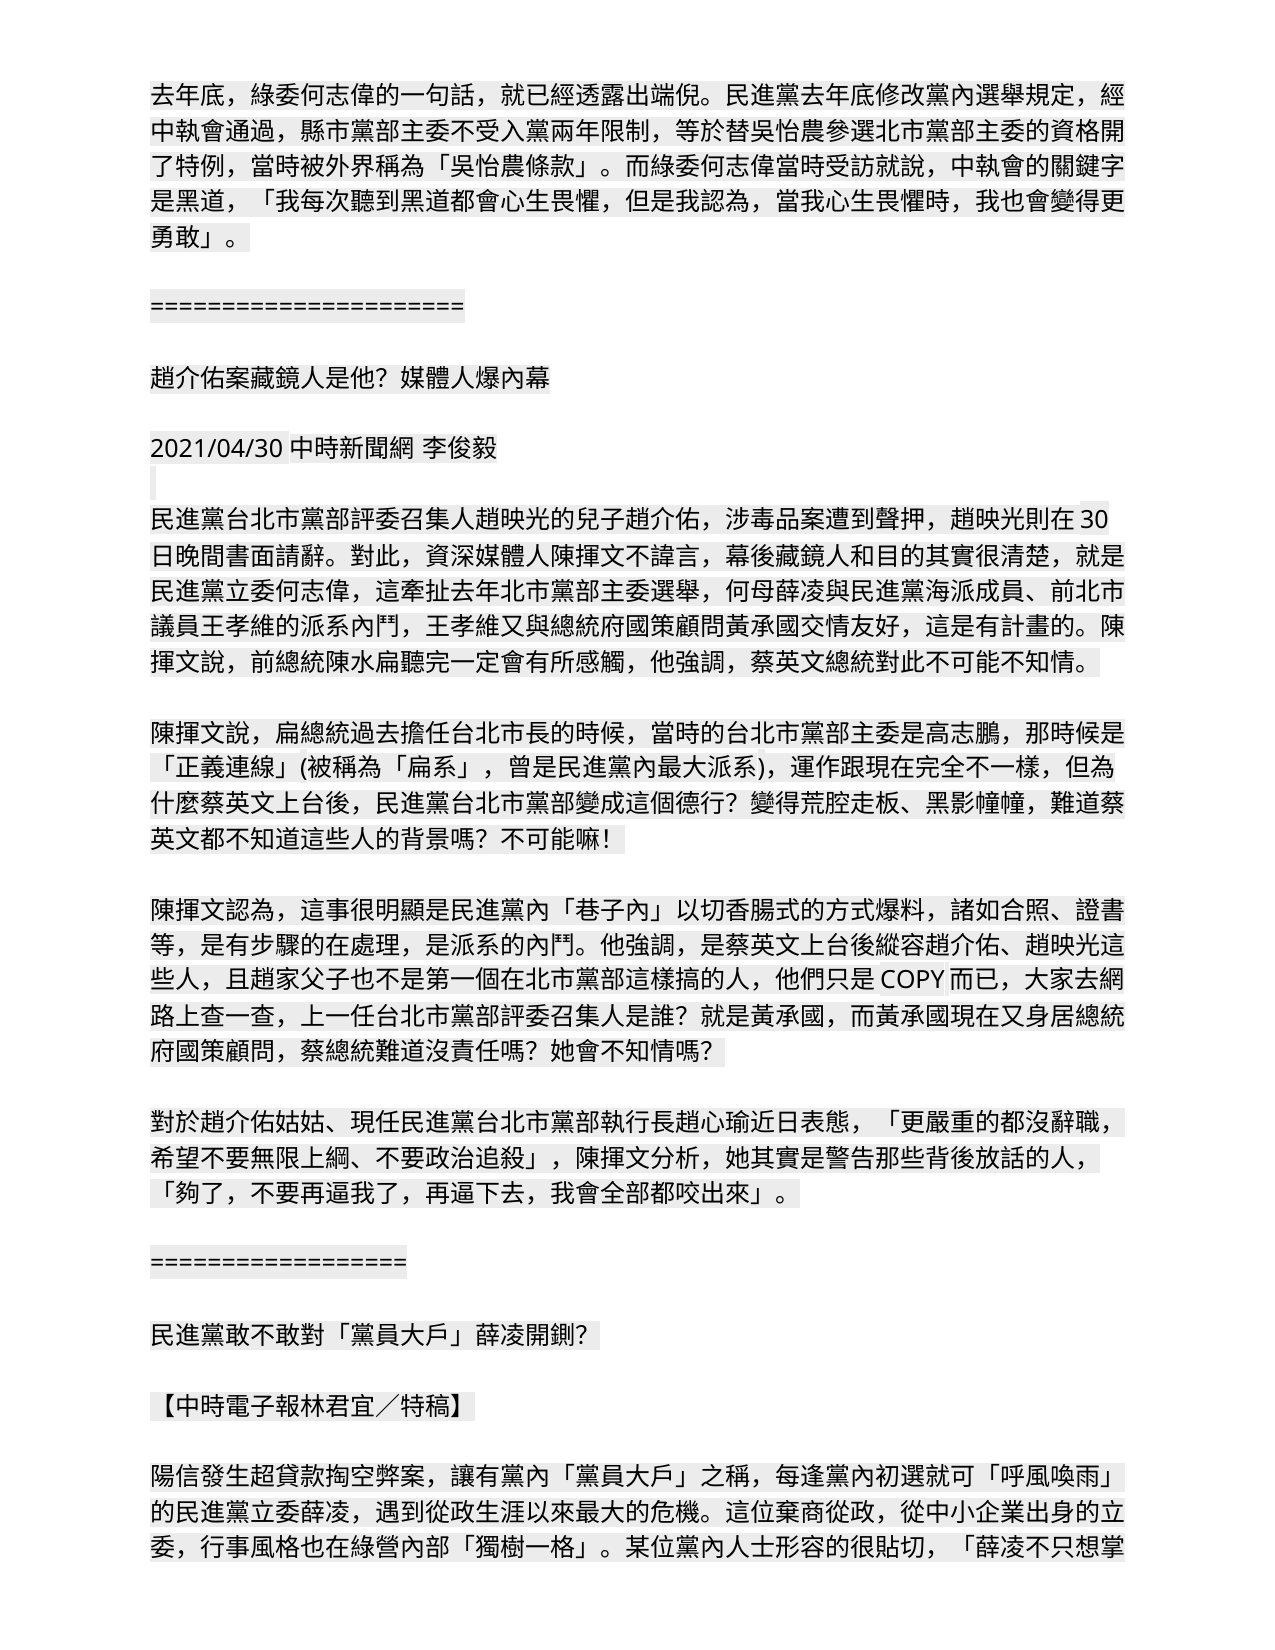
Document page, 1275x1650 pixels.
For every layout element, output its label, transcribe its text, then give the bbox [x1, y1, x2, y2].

text (續) 剛從育幼院回來。 生命與生活是這樣：心裏常是綿延不絕的陰雨天，能寫出來的卻只剩乾燥的事實與概念；想寫的寫不出來，只留一己惆悵，會寫的卻不是真的喜歡寫。悲愴之事永遠屬於個人，因之不可能不信神，因為我若不信祂，那意味著天下無人知我心。 有很長一段年少時光，我常在課堂筆記本內頁寫上電影 "藍與黑" 的那句名言："這是個什麼樣的時代？這是個什麼樣的社會？ 為什麼給了我們藍，卻還要給我們黑？" 我不曾有過為賦新詞的少年愁，一切折騰全是真槍實彈血淚斑斑。如今年過半百，我對生活與生命的感受基本上卻仍不離這幾句對白。人心與世界，一方面醜陋不堪，另一方面卻又如此美麗，美到幾乎要讓人融化。要不是有那樣的藍，我不會投身於黑。 閒言表過，繼續說點骯髒事。 台灣人很熱衷政治，對此我無意見。問題是，光是熱衷是不夠的，你得真的深入圈子，才不會離事實太遠。島內政治，幕前幕後完全兩回事，根本不是一般人所能想像；要是真能和盤托出，你恐怕會對人性整個喪失信心。就連我這樣無所畏懼的亡命份子，就連我親自經歷的各種黑暗事與殺身之禍，我還是不敢多說，因為我可以不要命，卻不能不顧家人安危。 有句成語說 "掛一漏萬"，其實何止漏萬，漏億都還差不多。因此，你得學會如何正確理解那個 "一"。你不可能把億萬說盡，於是只能說一。可是。重點不是 "一"，而是那個 "一" 所漏掛的 "億萬"。 為了節省麻煩，隨手剪了幾篇新舊報導，各位就自己看吧，我就不提細節了 (因為光是 "一" 的細節就已罄竹難書)。 簡單這麼說， 一，很多醜事之所以會爆發，不是因為法治昌明，而是因為分贓不均，以致於這個鬥那個，這派鬥那派。 二，跟時下這個烏七媽黑的人渣黨比起來，阿扁簡直可以說是廉潔聖徒了。 三，最近有個人渣黨的趙姓小混混(蔡英文的選舉顧問)，因為涉嫌販毒、餵毒害死人、把人打斷腿、暴力討債、到處開槍 (警方說沒事沒事，只是玩具槍，你信嗎？)、搶奪救護車、逃役及威風凌駕使喚警察局 (類似斧頭幫的行徑) 等等等，上了媒體。這小混混一門忠烈，綠到發黑，吳怡農說他對這一切什麼都不知道，這就是存心騙小孩，鬼話連篇。連我離開這個圈子三十年的人都略知一二，他會不知道每天跟他一起工作、相處的人是一些什麼樣的人？ 四， 現在的民進黨基本上就是個黑金大本營。它的存在目的與每日例行性運作就是籌謀如何撈錢奪權以及如何傷害異己與對其不敬者。 五，如前文所說，現在的民進黨就是李登輝掌權之後的黑金國民黨之原始複製版，兩者之黑金本質毫無差別，而且有一大半是舊黑金黨國的原班人馬繼續掌權，只是換個顏色而已。 六，黑金教父李登輝的愛徒蔡英文掌權之後，人渣黨更是腐爛骯髒邪惡到毫無道德底線可言，根本就是黑金犯罪集團的同義詞，比阿扁時代更要污穢骯髒邪惡千百倍。 七，如一所述，很多醜事之所以會爆發，不是因為法治昌明，而是因為分贓不均，以致於這個鬥內個，這派鬥那派。被指控的一方當然是黑道，問題是，指控這小混混之趙姓家族是黑道的何志偉白道家族，恐怕更惡劣；套句我常說的話："人渣黨的白道的白天，比黑道的黑夜更黑"。 八，欲了解何志偉家族，請先從其繼父陳勝宏理解起。早期黨外有個著名的內部鬥爭，謂之 "雞兔同籠"，沿續更早的、由黨外編聯會所發動的批康運動 (康就是康寧祥，批康就是反妥協，反公職掛帥，主張群眾抗爭，反對選舉，反對體制內議會路線)。 雞就是鬥雞，意味著為人民、為理想戰鬥，而兔則是在敵人面前搔首弄姿的兔女郎，聽話乖巧的兔寶寶，腐敗，貪婪，假反抗，真分贓，藉以向國民黨分得一杯羹。雞的代表人是阿扁和謝長廷及新潮流，而兔則是其他所有黨外民意代表均屬之。陳勝宏就是當年的兔寶寶之一，被鬥雞們打為利益派與投機份子。 我當年腦袋不清，也是站在雞這一邊，以為阿扁和謝長廷及新潮流比較有理想，至少很清廉。在當年確實是這樣，阿扁有一度幾乎就是理想主義的道德化身。我手邊有一本當年由某黨外雜誌出版的書，全書就是在比較林義雄和陳水扁，認為他們兩人都具有崇高的道德情操與無私奉獻精神。 我一直到1990年腦袋才清醒過來，終於才認清那些所謂鬥雞，其實只是用不同於兔寶寶的方式來斂財奪權而已，於是慢慢就淡出了這個醜陋圈子。 九，綠媒大老闆吳子嘉說，民進黨扯的爛污，哪裡只是開槍或販毒，還有很多不堪入目的骯髒事，"有如一鍋爛肉禁不起翻"，"一旦翻出來，民進黨還能混嗎？" 我的看法是：不管翻出多少惡臭不堪的爛肉，民進黨照樣還是能呼風喚雨，因為媒體、教育與司法完全就掌握在他們手上；只要不斷造謠抹黑異己，不斷炒作仇中反華，不斷查水表，不斷威嚇不滿聲音，不斷美化自己，不斷洗腦年輕一代，永遠就會有無數腦殘為其效忠到底。 當然，這樣一種近乎絕對封閉的政治壟斷也不是不可能打破，力量有二，一是來自於對岸祖國與美國之間的實力消長，二是來自於島內民間有識之士的勇於發聲與反抗，揭穿人渣黨的真實樣貌。 這兩種力量，前者是可期待的，解放台灣是必然的，差別只是在解放過程中兩岸同胞得承受多少根本不必要的痛苦，而美、日及島內漢奸卻希望這樣一些痛苦能夠極大化，以便打擊祖國的復興。 第二種力量卻令人悲觀。台灣人膽子小，很窩囊，向來如此。特別是所謂讀書人，稍微有點骨頭的，似乎就像鳳毛麟角那樣罕見，不管是醫界、學界或文化界，一片綠油油，找不到幾個還把良心當一回事的人，卻充斥趨炎附勢之徒，致力於仇中反華，存心睜眼說瞎話，爭相表態表效忠。 陳真 2021. 05. 01. ================================= 誰給趙映光底氣？ 聽到這句話吳子嘉嚇死了 中時新聞網 李培睿 2021年5月1日 民進黨台北市黨部評委召集人趙映光之子趙介佑涉販毒遭到聲押，趙映光日前臨時舉行記者會，表示應盡速召開評委會對趙介佑除名處分。對此，美麗島電子報董事長吳子嘉質疑，到底是誰給趙映光的底氣，並指自己聽到趙映光講的「有生之年」後，也嚇壞了，吳子嘉還爆料，趙映光之所以會說「到此為止」，是因為後面的事情有如一鍋爛肉，禁不起翻，若翻出來民進黨就不用混了。 吳子嘉30日在政論節目《關鍵時刻》中表示，這件事情最關進的問題是「誰給趙映光底氣？」他憑什麼把民進黨攪翻天？並指他背後還有有力人士，否則他沒有這個膽量。 吳子嘉指出，趙映光懷疑何志偉家族在背後搞鬼，而趙映光的兩句話是關鍵所在，一個是「這個事情到此為止」，而這句話是表示，後面誰在搞他？「他認為會不會是何志偉搞嘛，所以這個事情到此為止，我跟你講，這是兄弟的話」；而第二句話更讓人緊張，就是「有生之年」，吳子嘉直言，「哇靠，嚇死了，碰到一個人跟我搞有生之年，我老婆跟我有生之年我都嚇死了」，所以何志偉當然嚇壞了，而誰給趙映光底氣，這是第一個問題。 吳子嘉認為，第二個問題則是趙介佑吸毒、開槍，「陳勝宏有去吸毒開槍嗎？何志偉有去開槍嗎？現在是在牽拖誰？」趙介佑開槍牽拖陳勝宏，很莫名其妙，「自己兒子沒管好，牽拖到陳勝宏家裡幹什麼？」他並指出，趙介佑吸毒、開槍，是老爸幫他善的後，吳子嘉還質疑，怎麼可能開的是道具槍，檢調要介入調查。 吳子嘉也覺得很奇怪，趙映光哪來的力量善後？為什麼北投分局要配合他，且為什麼一天到晚他們家在開槍？「奇怪了，他們在幹什麼？台北市的槍他們開了一半」，他更指出，今天的這封警告函，非常惡劣。 吳子嘉透露，趙映光是自己跑出來嗆聲，把陳勝宏壓下去，警告到此為止，到此為止的意思，不是只有開槍、吸毒，還有其他後續的事情，有如一鍋爛肉禁不起翻，「翻出來民進黨還能混嗎？」 =================== 吳怡農不知趙介佑黑道背景 何志偉當年一句話打臉 TVBS 記者 陳郁仁 報導 2021/05/01 綠北市黨部主委吳怡農昨說，事發當下才知道趙家的黑道背景。但其實，何志偉去年在黨中央為吳怡農開特例參選台北市黨部主委時，就說出當時中執會的關鍵字是黑道，「我每次聽到黑道都會心生畏懼」。何志偉的一番話，現在看起來格外諷刺。 去年底，綠委何志偉的一句話，就已經透露出端倪。民進黨去年底修改黨內選舉規定，經中執會通過，縣市黨部主委不受入黨兩年限制，等於替吳怡農參選北市黨部主委的資格開了特例，當時被外界稱為「吳怡農條款」。而綠委何志偉當時受訪就說，中執會的關鍵字是黑道，「我每次聽到黑道都會心生畏懼，但是我認為，當我心生畏懼時，我也會變得更勇敢」。 ====================== 趙介佑案藏鏡人是他？媒體人爆內幕 2021/04/30 中時新聞網 李俊毅 民進黨台北市黨部評委召集人趙映光的兒子趙介佑，涉毒品案遭到聲押，趙映光則在30日晚間書面請辭。對此，資深媒體人陳揮文不諱言，幕後藏鏡人和目的其實很清楚，就是民進黨立委何志偉，這牽扯去年北市黨部主委選舉，何母薛凌與民進黨海派成員、前北市議員王孝維的派系內鬥，王孝維又與總統府國策顧問黃承國交情友好，這是有計畫的。陳揮文說，前總統陳水扁聽完一定會有所感觸，他強調，蔡英文總統對此不可能不知情。 陳揮文說，扁總統過去擔任台北市長的時候，當時的台北市黨部主委是高志鵬，那時候是「正義連線」(被稱為「扁系」，曾是民進黨內最大派系)，運作跟現在完全不一樣，但為什麼蔡英文上台後，民進黨台北市黨部變成這個德行？變得荒腔走板、黑影幢幢，難道蔡英文都不知道這些人的背景嗎？不可能嘛！ 陳揮文認為，這事很明顯是民進黨內「巷子內」以切香腸式的方式爆料，諸如合照、證書等，是有步驟的在處理，是派系的內鬥。他強調，是蔡英文上台後縱容趙介佑、趙映光這些人，且趙家父子也不是第一個在北市黨部這樣搞的人，他們只是COPY而已，大家去網路上查一查，上一任台北市黨部評委召集人是誰？就是黃承國，而黃承國現在又身居總統府國策顧問，蔡總統難道沒責任嗎？她會不知情嗎？ 對於趙介佑姑姑、現任民進黨台北市黨部執行長趙心瑜近日表態，「更嚴重的都沒辭職，希望不要無限上綱、不要政治追殺」，陳揮文分析，她其實是警告那些背後放話的人，「夠了，不要再逼我了，再逼下去，我會全部都咬出來」。 ================== 民進黨敢不敢對「黨員大戶」薛凌開鍘？ 【中時電子報林君宜／特稿】 陽信發生超貸款掏空弊案，讓有黨內「黨員大戶」之稱，每逢黨內初選就可「呼風喚雨」的民進黨立委薛凌，遇到從政生涯以來最大的危機。這位棄商從政，從中小企業出身的立委，行事風格也在綠營內部「獨樹一格」。某位黨內人士形容的很貼切，「薛凌不只想掌握金錢，也想握有權力！」 據了解，這次薛凌因陽信銀行違法超貸案遭到聲押，薛凌夫婦早有戒心和警覺。薛凌的先生、陽信銀行董事長、民進黨中常委陳勝宏，曾經致電給某位民進黨主管，了解兩人的司法案件可能受到的黨紀處份，憂心是否影響各自的黨公職身分。 早期從商的薛凌，後來轉戰政治，為了訓練自己的口條，她曾經每週上公關課，只為了讓自己更有政治人物該有的應對能力。某位綠色友誼連線幕僚說，其實薛凌是很認真的女人，也常勤跑基層，只是企圖心太大了。 水能載舟、也能覆舟，政商實力皆不容小覷的薛凌，靠著陽信銀行的支援而無後顧之憂，但也因此與各種金權爭議脫不了關係。 薛凌手中握有七萬張黨員票，一向被黨內形容為「黨員大戶」，不管是立委初選或是中常委、中執委選舉，在民進黨內，只要碰到選舉，沒有人敢得罪薛凌，私底下也紛紛拉攏薛凌，只為了爭取黨員支持。某位形象清新的女立委在立委初選時，幾乎時時刻刻與薛凌站在一起，足見薛凌雄厚的「政治實力」。 陽信弊案是否將衝擊薛凌不分區立委身分，引發各界關注。雖然陽信弊案算是「舊案」，但檢方此次大動作搜索，顯然有備而來，屆時薛凌若遭到起訴，一向仰賴薛凌龐大黨員票的民進黨，敢不敢真正「開鍘」，將是一大考驗。 棄商從政 成敗都是陽信 叱吒綠營10年 薛凌爭議纏身 曾薏蘋、林諭林、陳一姍/新聞幕後 六月底，陽信商銀股東會，陽信董事長陳勝宏才公開以個人性命作擔保，如果陽信有被小舅子薛宗賢掏空，將「切腹自殺」。言猶在耳，昨日現任民進黨不分區立委，董娘薛凌與陳勝宏以有串供之虞雙雙被聲押，陳勝宏要如何履行他的「公開承諾」，備受矚目。 從數字上，陽信目前逾期放款比重二點五八％，逾放準備率達四二點二二％，並非金管會列管的頭號對象。昨日檢調偵查的掏空，並非新案；也不是薛凌涉入的第一起弊案。 早在薛凌參加民進黨不分區立委初選，立委林文郎就以半版廣告舉發，薛凌透過胞弟薛宗賢人頭帳戶超貸的證據。林文郎當時把陽信形容成第二個「中興銀行」。 接收前夫遺產 崛起政壇 根據林文郎的說法，薛宗賢以人頭戶名義，在九十二年競標中華日報松江路大樓，得標後還以四個自然人名義，從九十二年二月起，向陽信銀借了五筆錢，合計金額近四．八億元。薛凌對於指控，全盤否認。 到底真相如何，還待檢調釐清。但無庸置疑，薛凌一直是商場上爭議的人物。民國七十六年因「儒林天下」建案在房地產市場崛起，第一任丈夫過世遺留下土地，成為她日後財富累積的基礎。 民國八十五年再嫁給陳勝宏，日後薛陳二人「魚幫水、水幫魚」，除了幫助陳勝宏掌握陽信經營權外，更在延續陳勝宏政治生命下，進一步爭取民進黨不分區立委。 然而陳勝宏力助薛凌順利踏入政壇，卻因此遭到同志林文郎檢舉而官司纏訟至今。 除了與先生陳勝宏在事業、政治路上共同出擊，外界不知道的是，薛凌與弟弟薛宗賢，兩人感情深厚，薛凌長期扮演的角色既是姊姊又是母親。這次薛凌為了弟弟，可算是「豁出去」了。 薛凌二度捲進胞弟薛宗賢官司，都與決定從政後參與民進黨的初選有關。一次是三年前的民進黨立委初選，一次就是今年五月的民進黨總統、立委初選。 這次民進黨總統初選，蘇貞昌在派系結盟上，除了本身蘇系力量，還有新潮流和綠色友誼連線支持，選前預料蘇因為「新蘇連」，可拿下四成選票，但最後開票結果，以綠色連線黨員票為主力的北、高兩市，都是謝長廷勝出，種下蘇貞昌敗因。 據聞挺蘇人士暗自不滿綠色連線跑票，讓薛宗賢涉嫌掏空問題重新搬上檯面。 也有知情立委強調，光是陽信，薛凌掌握約一萬四千票，從蘇貞昌得票率來看，薛凌的票確實開出來，蘇貞昌落敗不能怪薛凌。 無論如何，民進黨每次黨內選舉，綠色友誼連線要角薛凌、陳勝宏夫婦，總是各陣營相邀支持的對象。薛凌連續兩屆拿下不分區立委黨員票最高票，其實力可見一斑。 陳勝宏、薛凌夫婦因為有龐大的黨員，在黨內呼風喚雨，連陳水扁總統也要買他們的帳。經過檢方的聲押及調查，薛淩、陳勝宏兩人在黨內叱吒風雲時代可能畫下句點。 棄商從政、因而爭議纏身的薛凌，心中不知道會不會後悔？ 涉掏空陽信 薛凌、陳勝宏夫婦聲押 趙國明、陳佳鑫/台北報導 檢調偵辦陽信商銀超貸掏空案，昨日約談陽信董事長陳勝宏及立委薛凌夫妻檔等五人到案。檢方複訊後，常務董事林金隆及劉振陞遭檢方聲押禁見，出納李若華因協助湮滅證據，諭知卅萬元交保候傳；薛凌、陳勝宏在檢察官複訊後，以涉嫌重大、有串供之虞，亦遭聲押。 涉嫌掏空陽信四十億元 民進黨不分區立委薛凌遭身兼陽信股東的同黨立委林文郎指控，於九十三年間競選不分區立委初選時，利用陽信商銀常務董事的身分，涉嫌與董事長陳勝宏等勾結，涉嫌掏空陽信四十億元。 士林地檢署昨天指揮調查局台北市調查處展開約談行動，約談的五人分別是，薛凌、陽信董事長陳勝宏、常務董事林金隆、劉振陞及放款部出納李若華。 檢調在六月中旬前一波偵查中，已聲押包括陽信常董薛宗賢、其女友王玉蘭、分行經理陳益源、襄理何明龍等四人，昨天是第二波約談行動。 據了解，陳勝宏接受約談時，表示貸款過程合法，否認協助薛凌及其胞弟薛宗賢，利用人頭建設公司向該行超貸或掏空陽信資金的背信及詐欺的犯意。薛凌則保留的說，因時間久遠，是否與檢調掌握的證據符合，她已記不清楚。 士林地檢署追查，發現薛凌及陳勝宏涉嫌透過薛宗賢及其女友王玉蘭等人頭進行超貸，至少有近五億元不法掏空。檢調發現，薛宗賢手中擁有兩家建設公司、三家營造公司及一家工程行，但他以王玉蘭等人頭負責人，利用購屋或擴建房屋等名義，多次向陽信銀行貸款近五億元，卻全數轉匯到薛宗賢名下使用。 可疑資金進出異常 檢調約談人頭負責人到案，供詞多指向薛宗賢就是公司實際負責人。其中，居關鍵地位的王玉蘭，即使對案情瞭若指掌，仍否認知情，被聲押禁見獲准。薛宗賢則將責任全推給姊姊薛凌，因此，檢調彙集各項證據，認為薛凌也涉有重嫌，昨天約談她到案。 據了解，檢調調閱陳勝宏、薛凌等人帳冊，發現有異常的可疑資金進出，這些證據對他們相當不利。 [150, 75, 1125, 1562]
